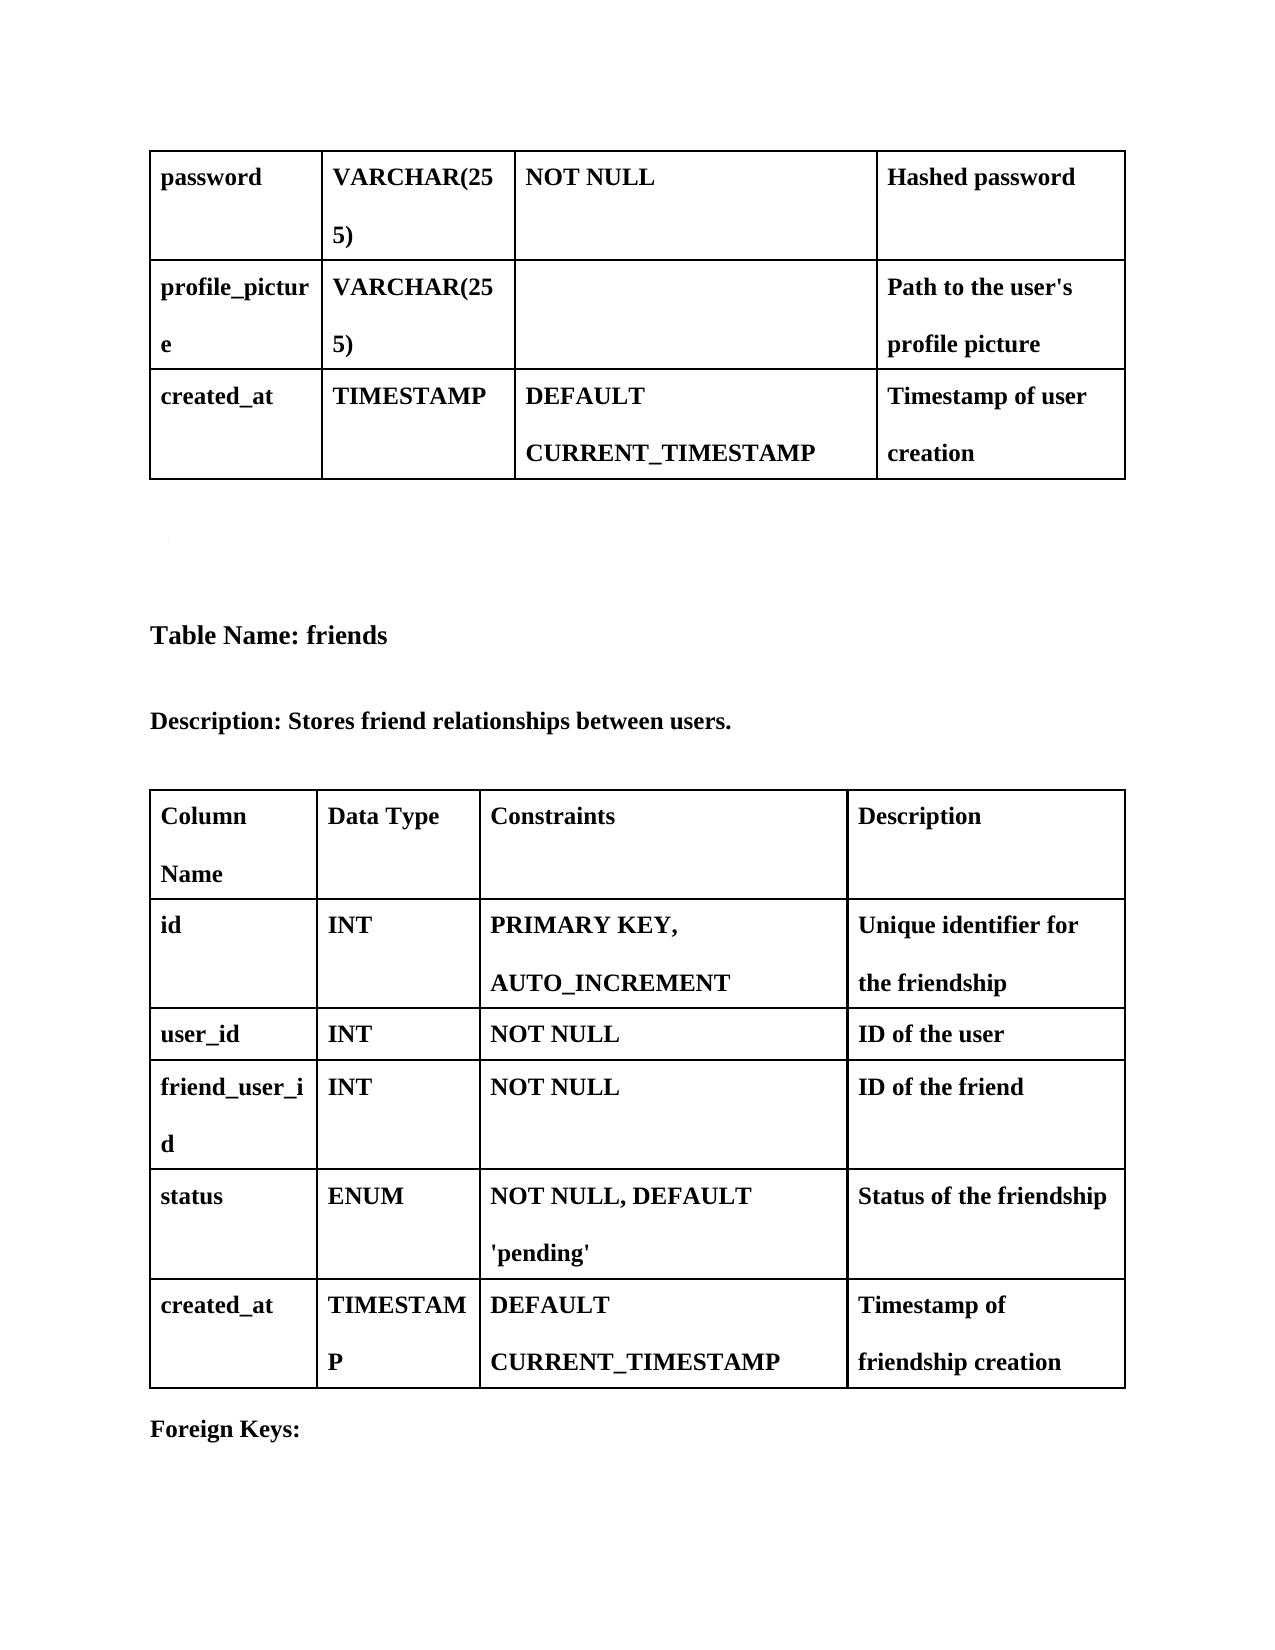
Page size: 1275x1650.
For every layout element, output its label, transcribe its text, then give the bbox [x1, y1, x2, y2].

table_cell DEFAULT CURRENT_TIMESTAMP [481, 1280, 846, 1387]
table_cell profile_picture [151, 261, 321, 368]
table_header Column Name [151, 791, 316, 898]
subtitle Table Name: friends [150, 619, 1125, 650]
text Description: Stores friend relationships between users. [150, 706, 1125, 735]
table_cell Hashed password [878, 152, 1124, 259]
table_cell NOT NULL, DEFAULT 'pending' [481, 1170, 846, 1277]
table_cell PRIMARY KEY, AUTO_INCREMENT [481, 900, 846, 1007]
table_cell Unique identifier for the friendship [849, 900, 1124, 1007]
table_cell Timestamp of user creation [878, 370, 1124, 477]
table_cell password [151, 152, 321, 259]
table_cell ENUM [318, 1170, 479, 1277]
table_cell INT [318, 900, 479, 1007]
table_cell NOT NULL [516, 152, 876, 259]
table_header Description [849, 791, 1124, 898]
table_cell Path to the user's profile picture [878, 261, 1124, 368]
text Foreign Keys: [150, 1414, 1125, 1442]
table_cell NOT NULL [481, 1061, 846, 1168]
table_cell ID of the user [849, 1009, 1124, 1059]
table_cell id [151, 900, 316, 1007]
table_cell Timestamp of friendship creation [849, 1280, 1124, 1387]
table_cell ID of the friend [849, 1061, 1124, 1168]
table_cell VARCHAR(255) [323, 152, 514, 259]
table_cell status [151, 1170, 316, 1277]
table_cell TIMESTAMP [323, 370, 514, 477]
table_cell DEFAULT CURRENT_TIMESTAMP [516, 370, 876, 477]
table_cell user_id [151, 1009, 316, 1059]
table_cell friend_user_id [151, 1061, 316, 1168]
table_header Data Type [318, 791, 479, 898]
table_cell NOT NULL [481, 1009, 846, 1059]
table_cell INT [318, 1009, 479, 1059]
table_header Constraints [481, 791, 846, 898]
table_cell VARCHAR(255) [323, 261, 514, 368]
table_cell Status of the friendship [849, 1170, 1124, 1277]
table_cell TIMESTAMP [318, 1280, 479, 1387]
table_cell created_at [151, 370, 321, 477]
table_cell created_at [151, 1280, 316, 1387]
table_cell [516, 261, 876, 368]
table_cell INT [318, 1061, 479, 1168]
